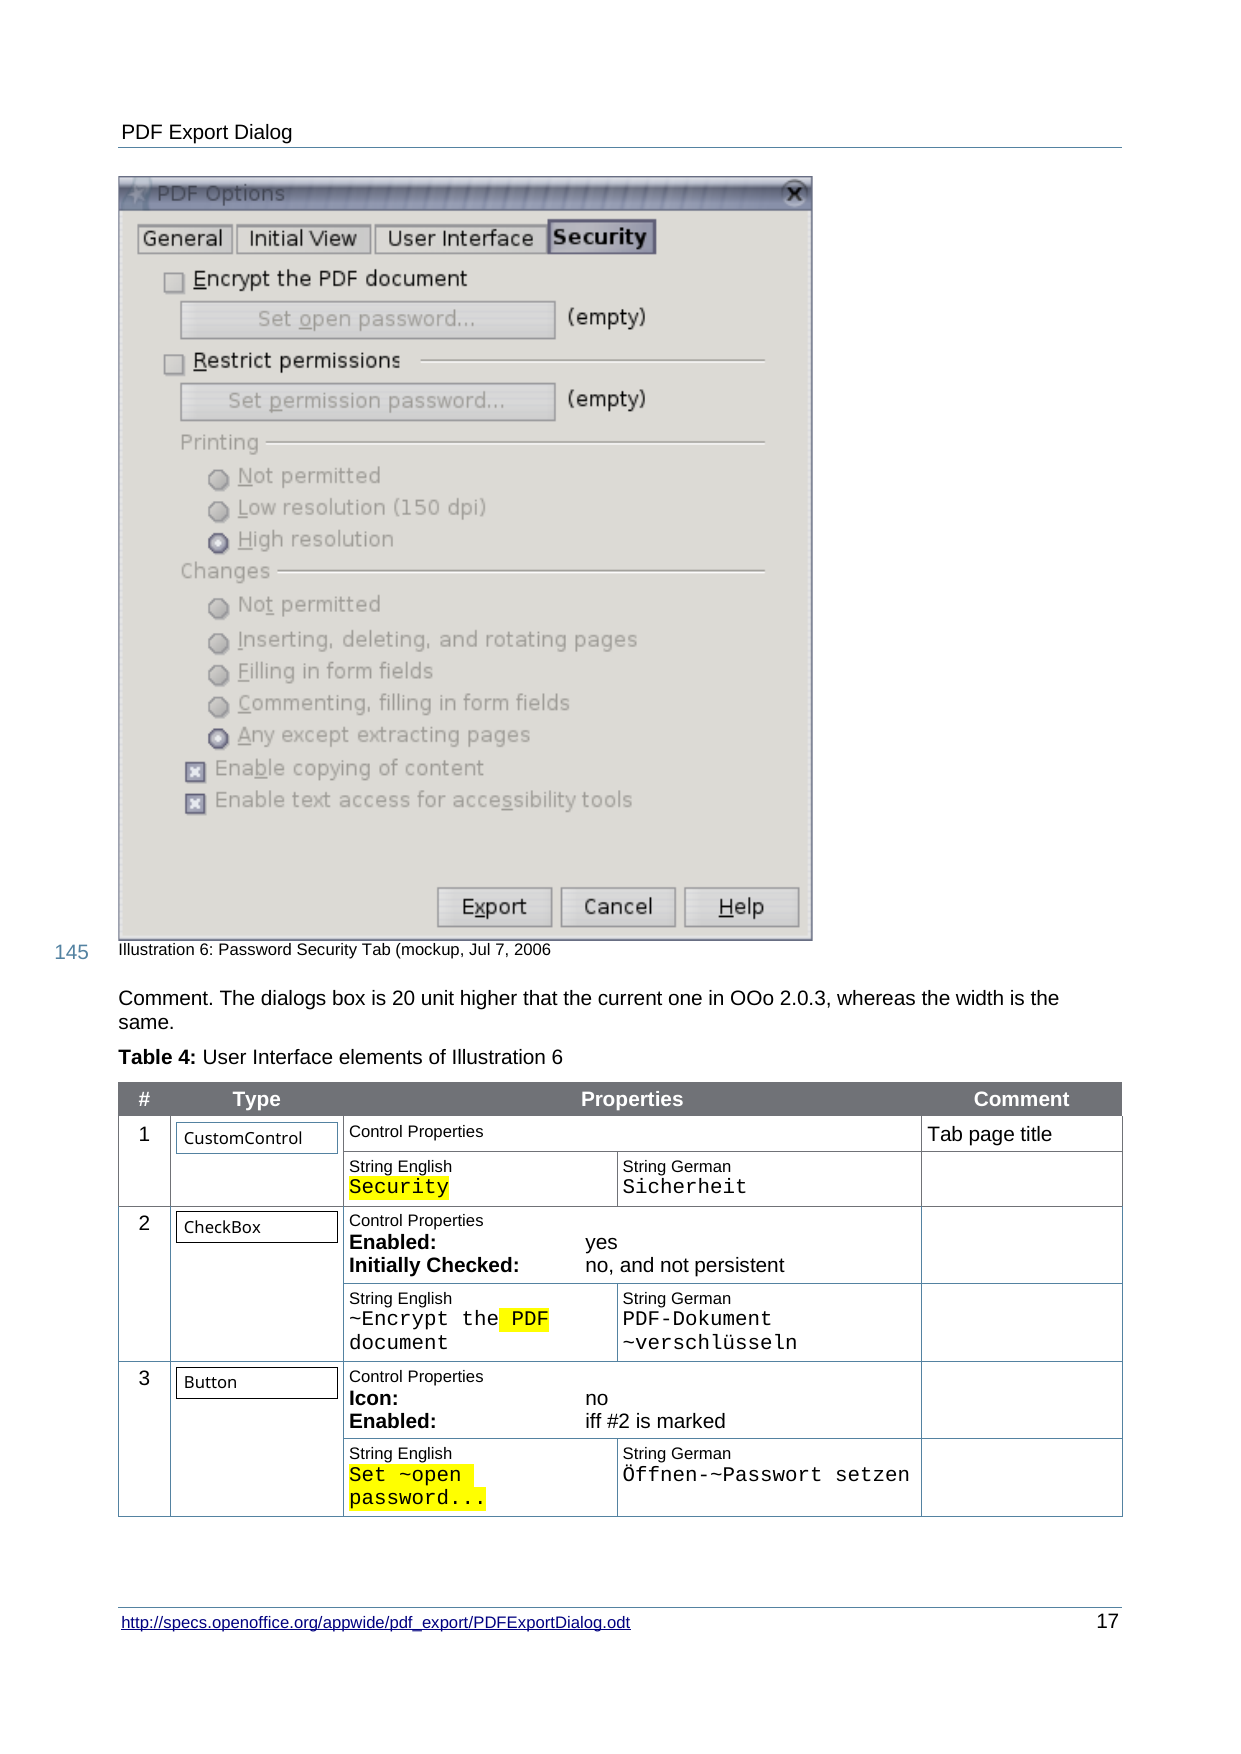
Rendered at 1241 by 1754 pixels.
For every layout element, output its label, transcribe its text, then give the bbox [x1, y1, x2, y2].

table_header [922, 1207, 1122, 1283]
table_cell [171, 1116, 343, 1206]
picture [118, 176, 813, 941]
table_cell String English Security [344, 1152, 617, 1206]
table_cell String English Set ~open password... [344, 1439, 617, 1516]
table_cell 1 [119, 1116, 170, 1206]
table_cell String German Sicherheit [618, 1152, 921, 1206]
table_cell [922, 1439, 1122, 1516]
text Table 4: User Interface elements of Illustration 6 [118, 1046, 1122, 1069]
table_header Type [170, 1082, 343, 1116]
table_header Control Properties Icon: no Enabled: iff #2 is marked [344, 1362, 921, 1438]
table_cell String English ~Encrypt the PDF document [344, 1284, 617, 1361]
table_cell 3 [119, 1362, 170, 1516]
table_cell [171, 1207, 343, 1361]
table_cell [922, 1152, 1122, 1206]
table_header [922, 1362, 1122, 1438]
table_header Tab page title [922, 1116, 1122, 1151]
table_cell [171, 1362, 343, 1516]
table_cell 2 [119, 1207, 170, 1361]
table_header Properties [343, 1082, 921, 1116]
table_cell String German PDF-Dokument ~verschlüsseln [618, 1284, 921, 1361]
table_header # [118, 1082, 170, 1116]
text Comment. The dialogs box is 20 unit higher that the current one in OOo 2.0.3, whereas the width is the same. [118, 987, 1122, 1033]
text Illustration 6: Password Security Tab (mockup, Jul 7, 2006 [118, 941, 813, 959]
table_cell [922, 1284, 1122, 1361]
table_header Control Properties [344, 1116, 921, 1151]
table_header Comment [921, 1082, 1122, 1116]
table_header Control Properties Enabled: yes Initially Checked: no, and not persistent [344, 1207, 921, 1283]
table_cell String German Öffnen-~Passwort setzen [618, 1439, 921, 1516]
